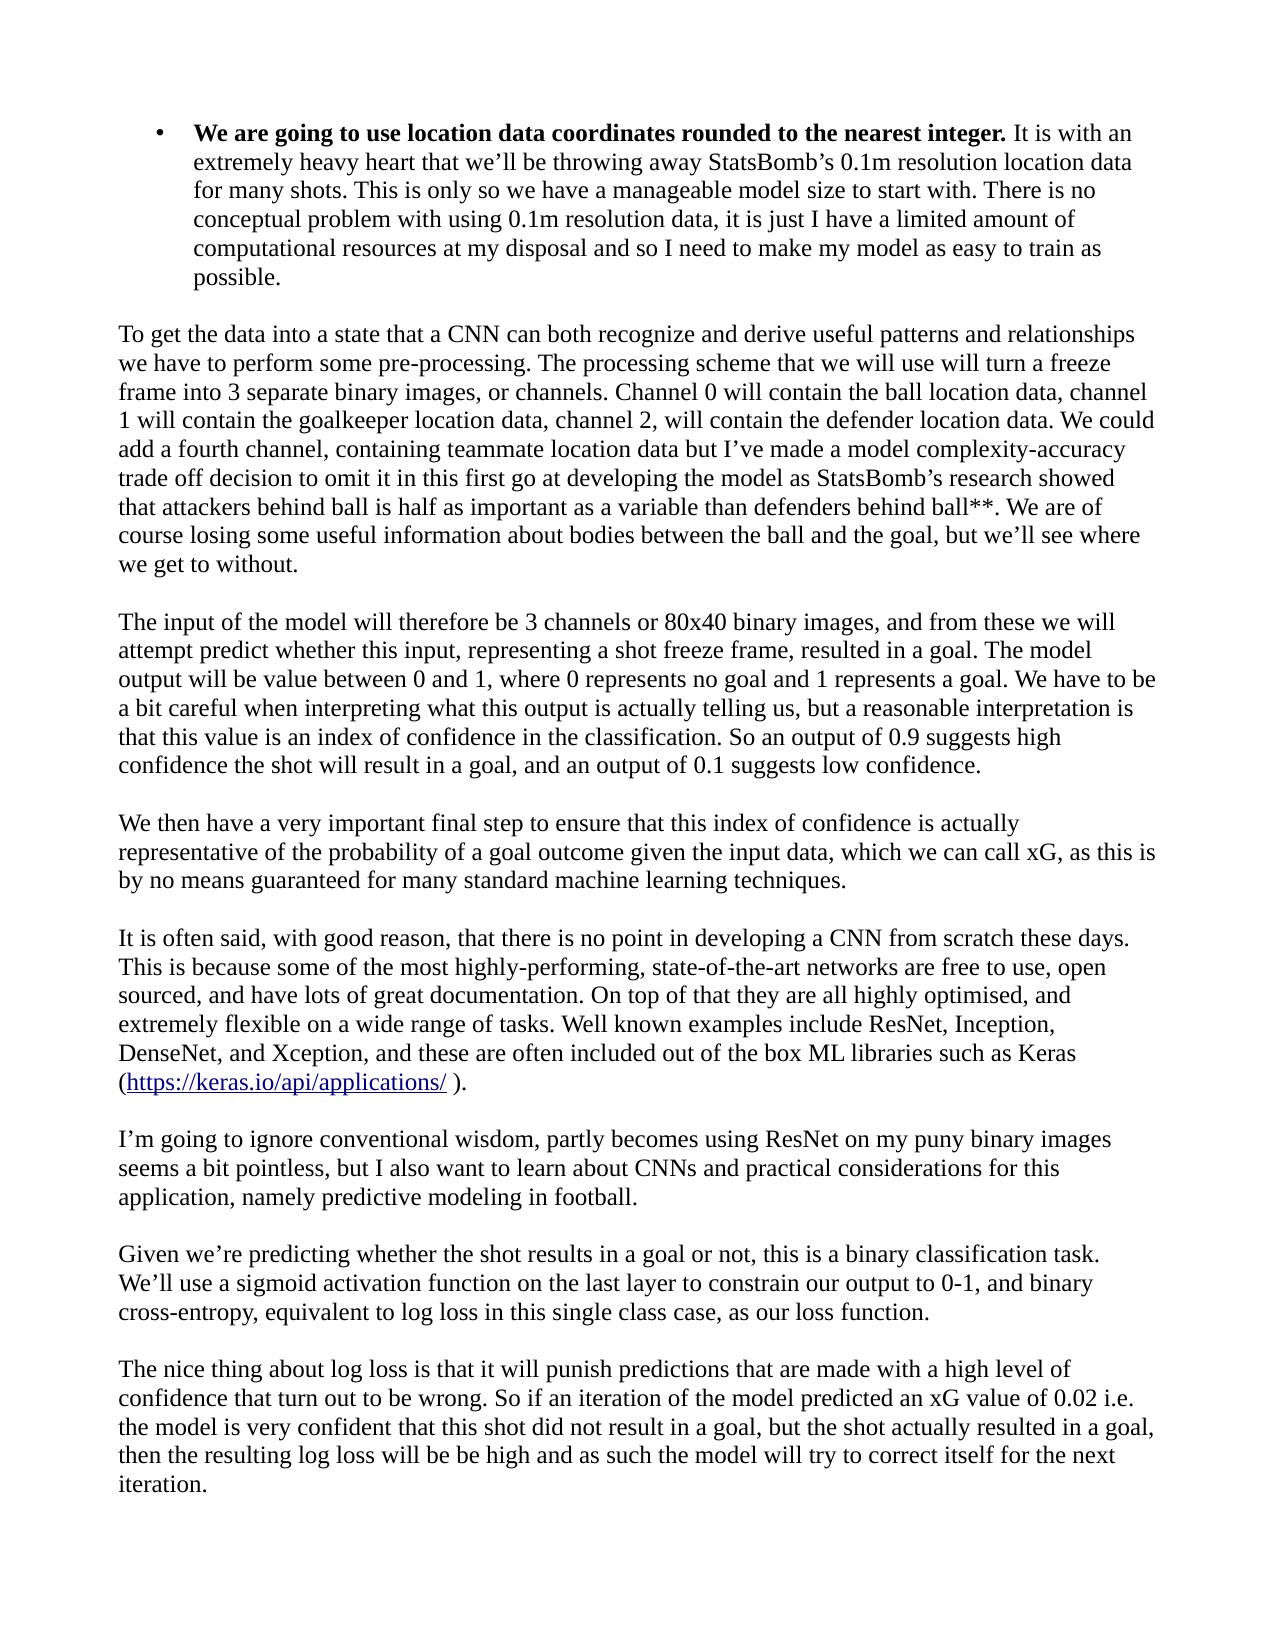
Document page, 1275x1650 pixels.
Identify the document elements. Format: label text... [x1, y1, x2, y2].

text The nice thing about log loss is that it will punish predictions that are made with a high level of confidence that turn out to be wrong. So if an iteration of the model predicted an xG value of 0.02 i.e. the model is very confident that this shot did not result in a goal, but the shot actually resulted in a goal, then the resulting log loss will be be high and as such the model will try to correct itself for the next iteration. [118, 1354, 1157, 1498]
text The input of the model will therefore be 3 channels or 80x40 binary images, and from these we will attempt predict whether this input, representing a shot freeze frame, resulted in a goal. The model output will be value between 0 and 1, where 0 represents no goal and 1 represents a goal. We have to be a bit careful when interpreting what this output is actually telling us, but a reasonable interpretation is that this value is an index of confidence in the classification. So an output of 0.9 suggests high confidence the shot will result in a goal, and an output of 0.1 suggests low confidence. [118, 607, 1157, 779]
text We then have a very important final step to ensure that this index of confidence is actually representative of the probability of a goal outcome given the input data, which we can call xG, as this is by no means guaranteed for many standard machine learning techniques. [118, 808, 1157, 894]
list We are going to use location data coordinates rounded to the nearest integer. It is with an extremely heavy heart that we’ll be throwing away StatsBomb’s 0.1m resolution location data for many shots. This is only so we have a manageable model size to start with. There is no conceptual problem with using 0.1m resolution data, it is just I have a limited amount of computational resources at my disposal and so I need to make my model as easy to train as possible. [156, 118, 1157, 291]
text I’m going to ignore conventional wisdom, partly becomes using ResNet on my puny binary images seems a bit pointless, but I also want to learn about CNNs and practical considerations for this application, namely predictive modeling in football. [118, 1124, 1157, 1211]
text Given we’re predicting whether the shot results in a goal or not, this is a binary classification task. We’ll use a sigmoid activation function on the last layer to constrain our output to 0-1, and binary cross-entropy, equivalent to log loss in this single class case, as our loss function. [118, 1239, 1157, 1326]
text To get the data into a state that a CNN can both recognize and derive useful patterns and relationships we have to perform some pre-processing. The processing scheme that we will use will turn a freeze frame into 3 separate binary images, or channels. Channel 0 will contain the ball location data, channel 1 will contain the goalkeeper location data, channel 2, will contain the defender location data. We could add a fourth channel, containing teammate location data but I’ve made a model complexity-accuracy trade off decision to omit it in this first go at developing the model as StatsBomb’s research showed that attackers behind ball is half as important as a variable than defenders behind ball**. We are of course losing some useful information about bodies between the ball and the goal, but we’ll see where we get to without. [118, 319, 1157, 578]
text It is often said, with good reason, that there is no point in developing a CNN from scratch these days. This is because some of the most highly-performing, state-of-the-art networks are free to use, open sourced, and have lots of great documentation. On top of that they are all highly optimised, and extremely flexible on a wide range of tasks. Well known examples include ResNet, Inception, DenseNet, and Xception, and these are often included out of the box ML libraries such as Keras (https://keras.io/api/applications/ ). [118, 923, 1157, 1096]
